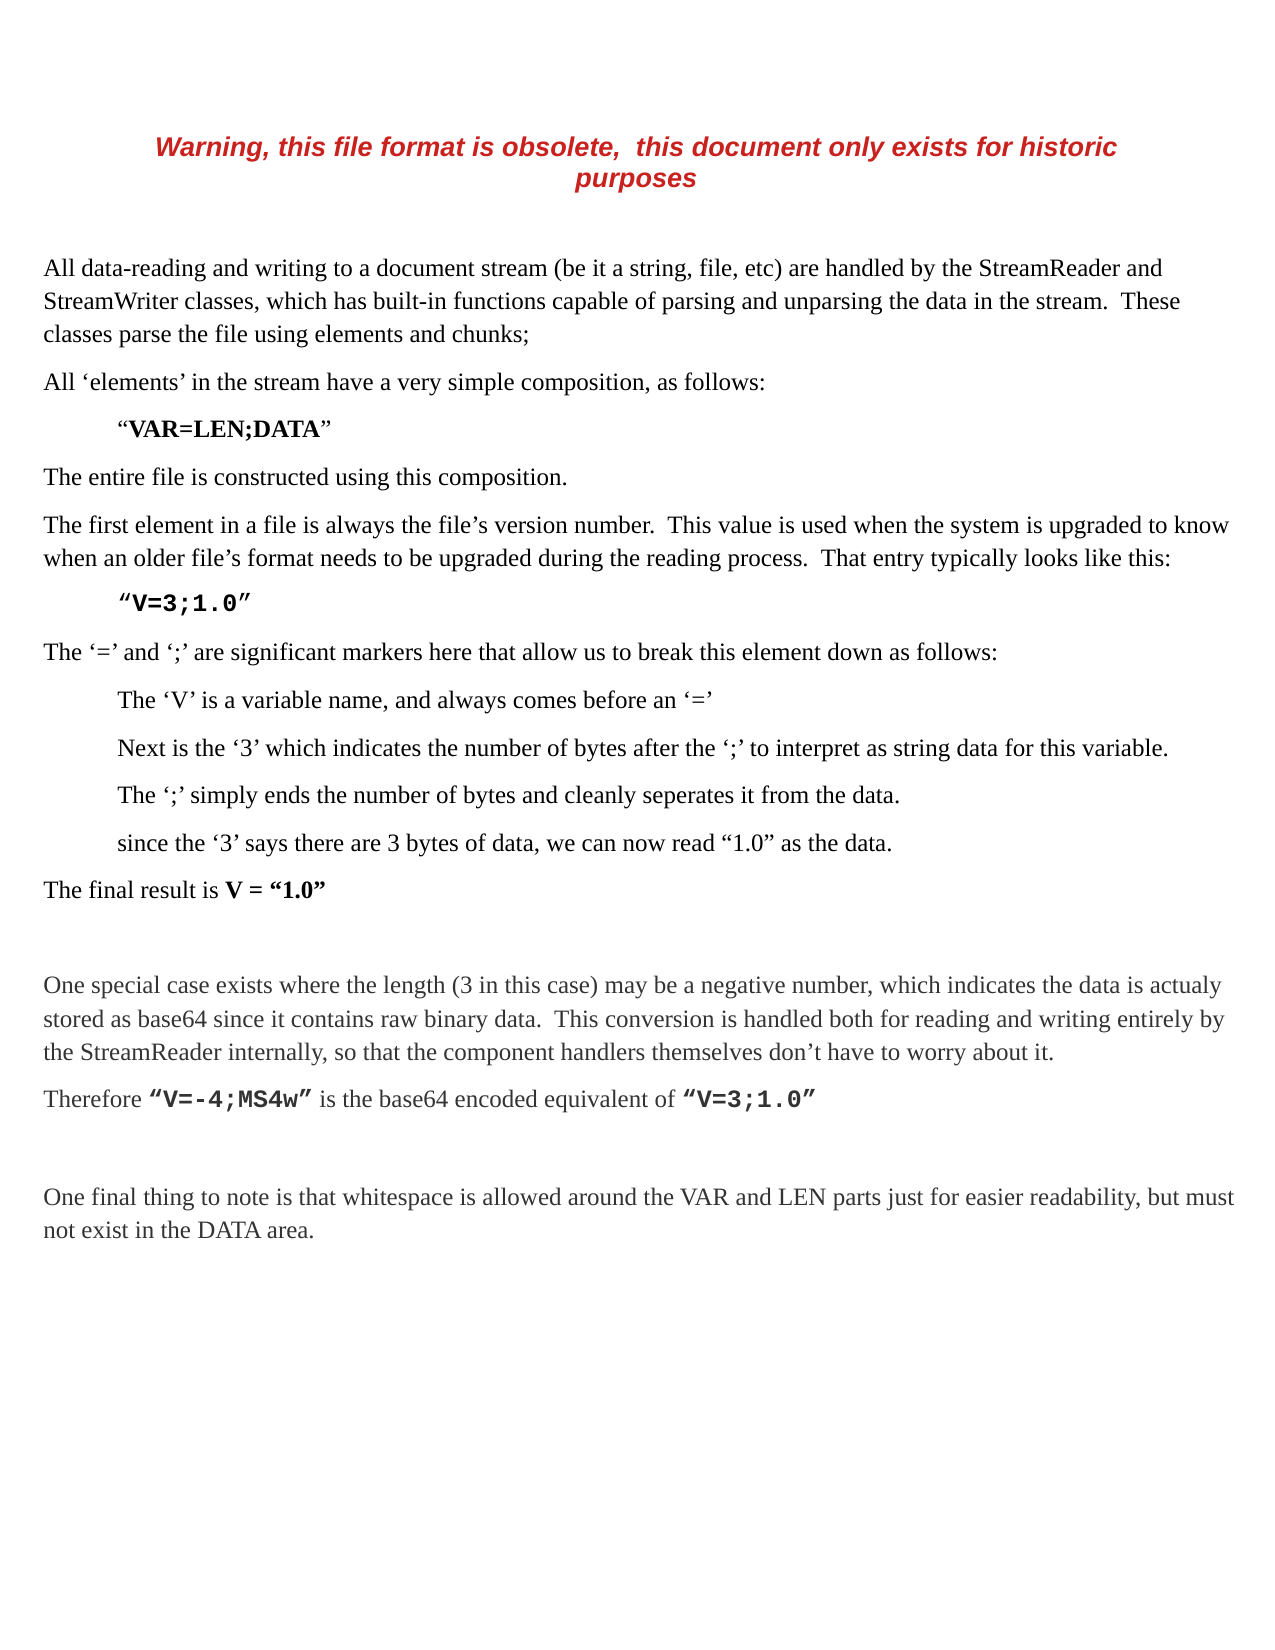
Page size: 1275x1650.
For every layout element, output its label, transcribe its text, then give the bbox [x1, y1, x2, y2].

text The ‘;’ simply ends the number of bytes and cleanly seperates it from the data. [43, 780, 1241, 809]
text The ‘V’ is a variable name, and always comes before an ‘=’ [43, 685, 1241, 714]
text The entire file is constructed using this composition. [43, 462, 1241, 491]
text The final result is V = “1.0” [43, 875, 1241, 904]
subtitle Warning, this file format is obsolete, this document only exists for historic purposes [118, 131, 1157, 193]
text The ‘=’ and ‘;’ are significant markers here that allow us to break this element down as follows: [43, 637, 1241, 666]
text All data-reading and writing to a document stream (be it a string, file, etc) are handled by the StreamReader and StreamWriter classes, which has built-in functions capable of parsing and unparsing the data in the stream. These classes parse the file using elements and chunks; [43, 253, 1241, 348]
text The first element in a file is always the file’s version number. This value is used when the system is upgraded to know when an older file’s format needs to be upgraded during the reading process. That entry typically looks like this: [43, 510, 1241, 571]
text since the ‘3’ says there are 3 bytes of data, we can now read “1.0” as the data. [43, 828, 1241, 857]
list Therefore “V=-4;MS4w” is the base64 encoded equivalent of “V=3;1.0” [43, 1084, 1241, 1115]
text One final thing to note is that whitespace is allowed around the VAR and LEN parts just for easier readability, but must not exist in the DATA area. [43, 1182, 1241, 1244]
text “V=3;1.0” [43, 590, 1241, 619]
text Next is the ‘3’ which indicates the number of bytes after the ‘;’ to interpret as string data for this variable. [43, 733, 1241, 761]
text All ‘elements’ in the stream have a very simple composition, as follows: [43, 367, 1241, 396]
text “VAR=LEN;DATA” [43, 414, 1241, 443]
list One special case exists where the length (3 in this case) may be a negative number, which indicates the data is actualy stored as base64 since it contains raw binary data. This conversion is handled both for reading and writing entirely by the StreamReader internally, so that the component handlers themselves don’t have to worry about it. [43, 971, 1241, 1065]
